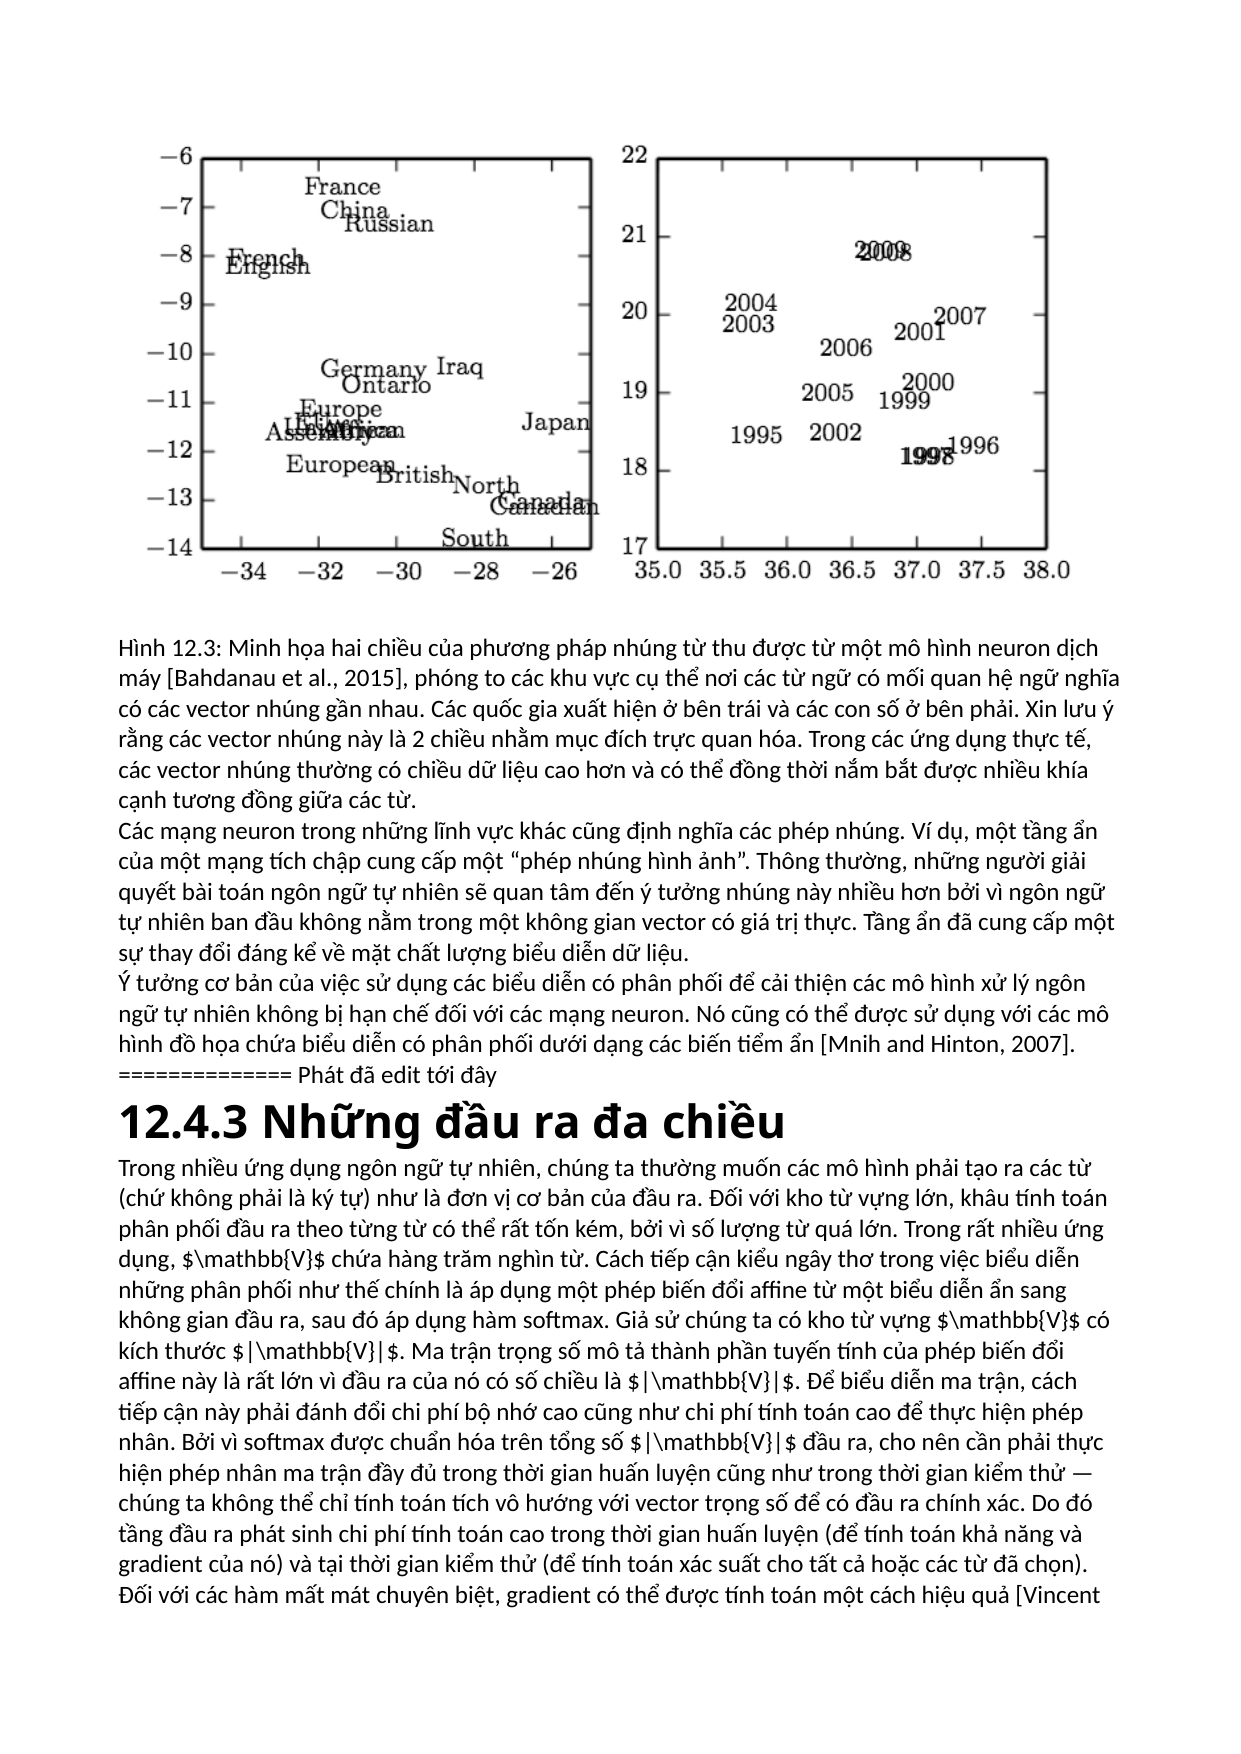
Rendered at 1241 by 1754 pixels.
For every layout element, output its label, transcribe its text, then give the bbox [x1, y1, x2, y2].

text Ý tưởng cơ bản của việc sử dụng các biểu diễn có phân phối để cải thiện các mô hình xử lý ngôn ngữ tự nhiên không bị hạn chế đối với các mạng neuron. Nó cũng có thể được sử dụng với các mô hình đồ họa chứa biểu diễn có phân phối dưới dạng các biến tiểm ẩn [Mnih and Hinton, 2007]. [118, 967, 1122, 1059]
subtitle 12.4.3 Những đầu ra đa chiều [118, 1089, 1122, 1152]
text Trong nhiều ứng dụng ngôn ngữ tự nhiên, chúng ta thường muốn các mô hình phải tạo ra các từ (chứ không phải là ký tự) như là đơn vị cơ bản của đầu ra. Đối với kho từ vựng lớn, khâu tính toán phân phối đầu ra theo từng từ có thể rất tốn kém, bởi vì số lượng từ quá lớn. Trong rất nhiều ứng dụng, $\mathbb{V}$ chứa hàng trăm nghìn từ. Cách tiếp cận kiểu ngây thơ trong việc biểu diễn những phân phối như thế chính là áp dụng một phép biến đổi affine từ một biểu diễn ẩn sang không gian đầu ra, sau đó áp dụng hàm softmax. Giả sử chúng ta có kho từ vựng $\mathbb{V}$ có kích thước $|\mathbb{V}|$. Ma trận trọng số mô tả thành phần tuyến tính của phép biến đổi affine này là rất lớn vì đầu ra của nó có số chiều là $|\mathbb{V}|$. Để biểu diễn ma trận, cách tiếp cận này phải đánh đổi chi phí bộ nhớ cao cũng như chi phí tính toán cao để thực hiện phép nhân. Bởi vì softmax được chuẩn hóa trên tổng số $|\mathbb{V}|$ đầu ra, cho nên cần phải thực hiện phép nhân ma trận đầy đủ trong thời gian huấn luyện cũng như trong thời gian kiểm thử — chúng ta không thể chỉ tính toán tích vô hướng với vector trọng số để có đầu ra chính xác. Do đó tầng đầu ra phát sinh chi phí tính toán cao trong thời gian huấn luyện (để tính toán khả năng và gradient của nó) và tại thời gian kiểm thử (để tính toán xác suất cho tất cả hoặc các từ đã chọn). Đối với các hàm mất mát chuyên biệt, gradient có thể được tính toán một cách hiệu quả [Vincent [118, 1152, 1122, 1610]
text ============== Phát đã edit tới đây [118, 1059, 1122, 1089]
text Hình 12.3: Minh họa hai chiều của phương pháp nhúng từ thu được từ một mô hình neuron dịch máy [Bahdanau et al., 2015], phóng to các khu vực cụ thể nơi các từ ngữ có mối quan hệ ngữ nghĩa có các vector nhúng gần nhau. Các quốc gia xuất hiện ở bên trái và các con số ở bên phải. Xin lưu ý rằng các vector nhúng này là 2 chiều nhằm mục đích trực quan hóa. Trong các ứng dụng thực tế, các vector nhúng thường có chiều dữ liệu cao hơn và có thể đồng thời nắm bắt được nhiều khía cạnh tương đồng giữa các từ. [118, 632, 1122, 815]
text Các mạng neuron trong những lĩnh vực khác cũng định nghĩa các phép nhúng. Ví dụ, một tầng ẩn của một mạng tích chập cung cấp một “phép nhúng hình ảnh”. Thông thường, những người giải quyết bài toán ngôn ngữ tự nhiên sẽ quan tâm đến ý tưởng nhúng này nhiều hơn bởi vì ngôn ngữ tự nhiên ban đầu không nằm trong một không gian vector có giá trị thực. Tầng ẩn đã cung cấp một sự thay đổi đáng kể về mặt chất lượng biểu diễn dữ liệu. [118, 815, 1122, 967]
picture [127, 118, 1113, 602]
